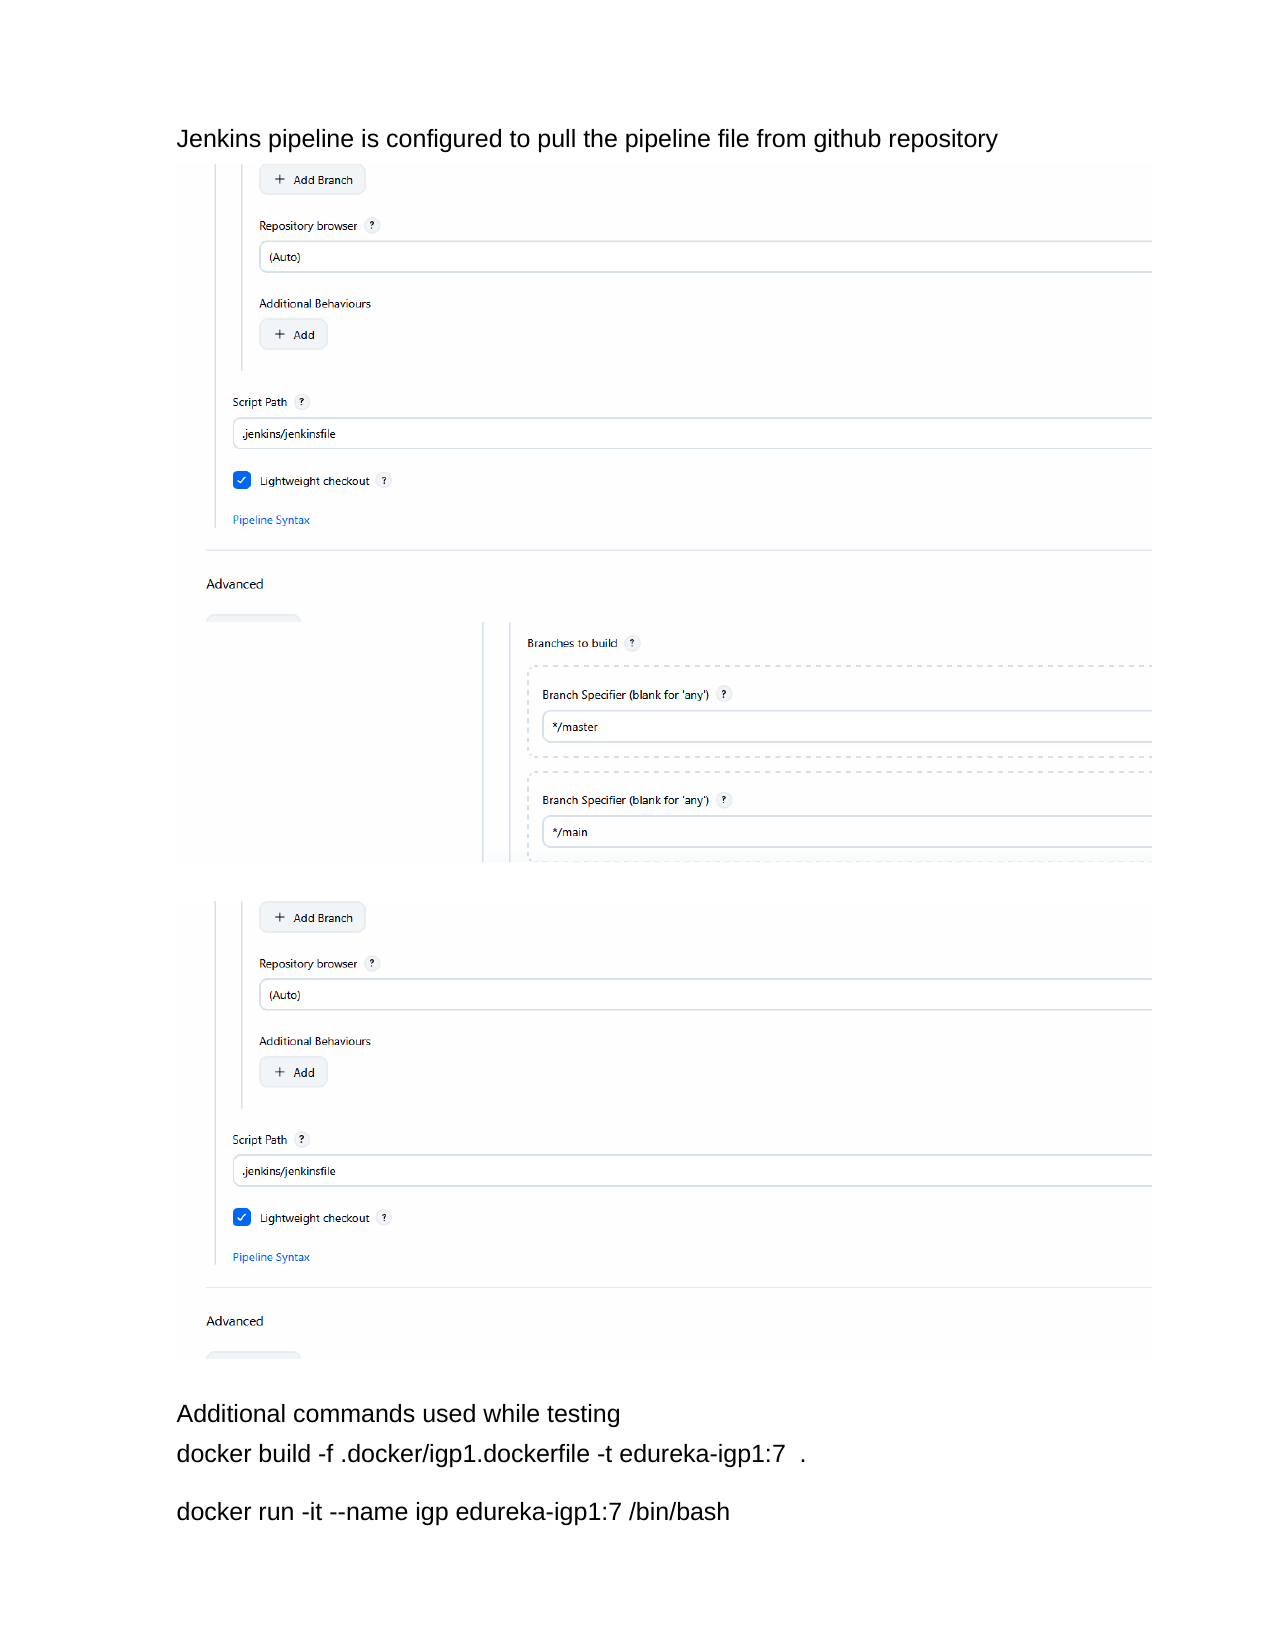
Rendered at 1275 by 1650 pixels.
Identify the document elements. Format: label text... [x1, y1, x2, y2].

table_cell docker build -f .docker/igp1.dockerfile -t edureka-igp1:7 . docker run -it --name igp edureka-igp1:7 /bin/bash [171, 1434, 1158, 1531]
table_cell Jenkins pipeline is configured to pull the pipeline file from github repository [171, 118, 1158, 158]
table_cell [124, 118, 171, 158]
picture [176, 164, 1152, 862]
table_cell [124, 1434, 171, 1531]
table_cell [171, 896, 1158, 1393]
table_cell [124, 1394, 171, 1434]
table_cell [124, 158, 171, 896]
table_cell Additional commands used while testing [171, 1394, 1158, 1434]
picture [176, 901, 1152, 1359]
table_cell [171, 158, 1158, 896]
table_cell [124, 896, 171, 1393]
